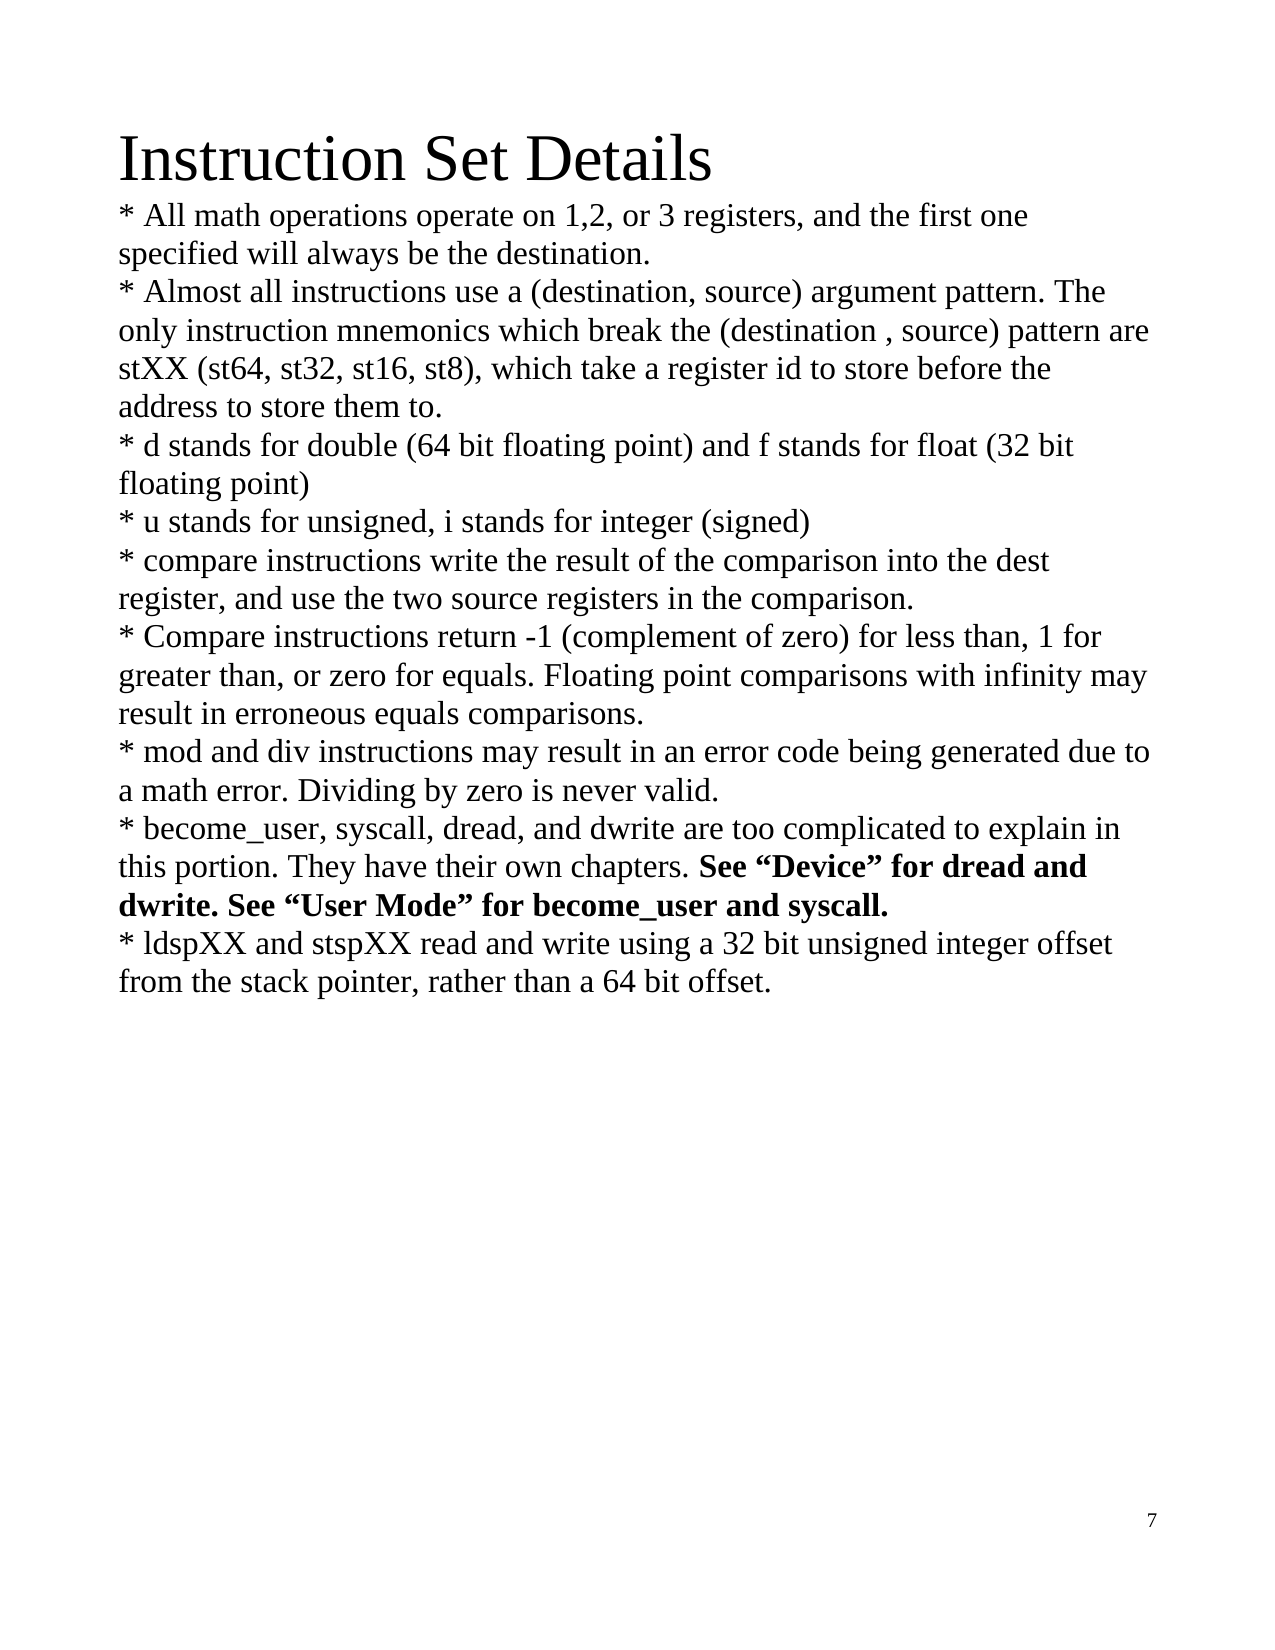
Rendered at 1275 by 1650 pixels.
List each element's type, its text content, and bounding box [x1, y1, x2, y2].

text * ldspXX and stspXX read and write using a 32 bit unsigned integer offset from the stack pointer, rather than a 64 bit offset. [118, 923, 1157, 1000]
text * d stands for double (64 bit floating point) and f stands for float (32 bit floating point) [118, 425, 1157, 501]
text * All math operations operate on 1,2, or 3 registers, and the first one specified will always be the destination. * Almost all instructions use a (destination, source) argument pattern. The only instruction mnemonics which break the (destination , source) pattern are stXX (st64, st32, st16, st8), which take a register id to store before the address to store them to. [118, 195, 1157, 425]
text Instruction Set Details [118, 118, 1157, 195]
text * u stands for unsigned, i stands for integer (signed) * compare instructions write the result of the comparison into the dest register, and use the two source registers in the comparison. * Compare instructions return -1 (complement of zero) for less than, 1 for greater than, or zero for equals. Floating point comparisons with infinity may result in erroneous equals comparisons. * mod and div instructions may result in an error code being generated due to a math error. Dividing by zero is never valid. * become_user, syscall, dread, and dwrite are too complicated to explain in this portion. They have their own chapters. See “Device” for dread and dwrite. See “User Mode” for become_user and syscall. [118, 501, 1157, 923]
